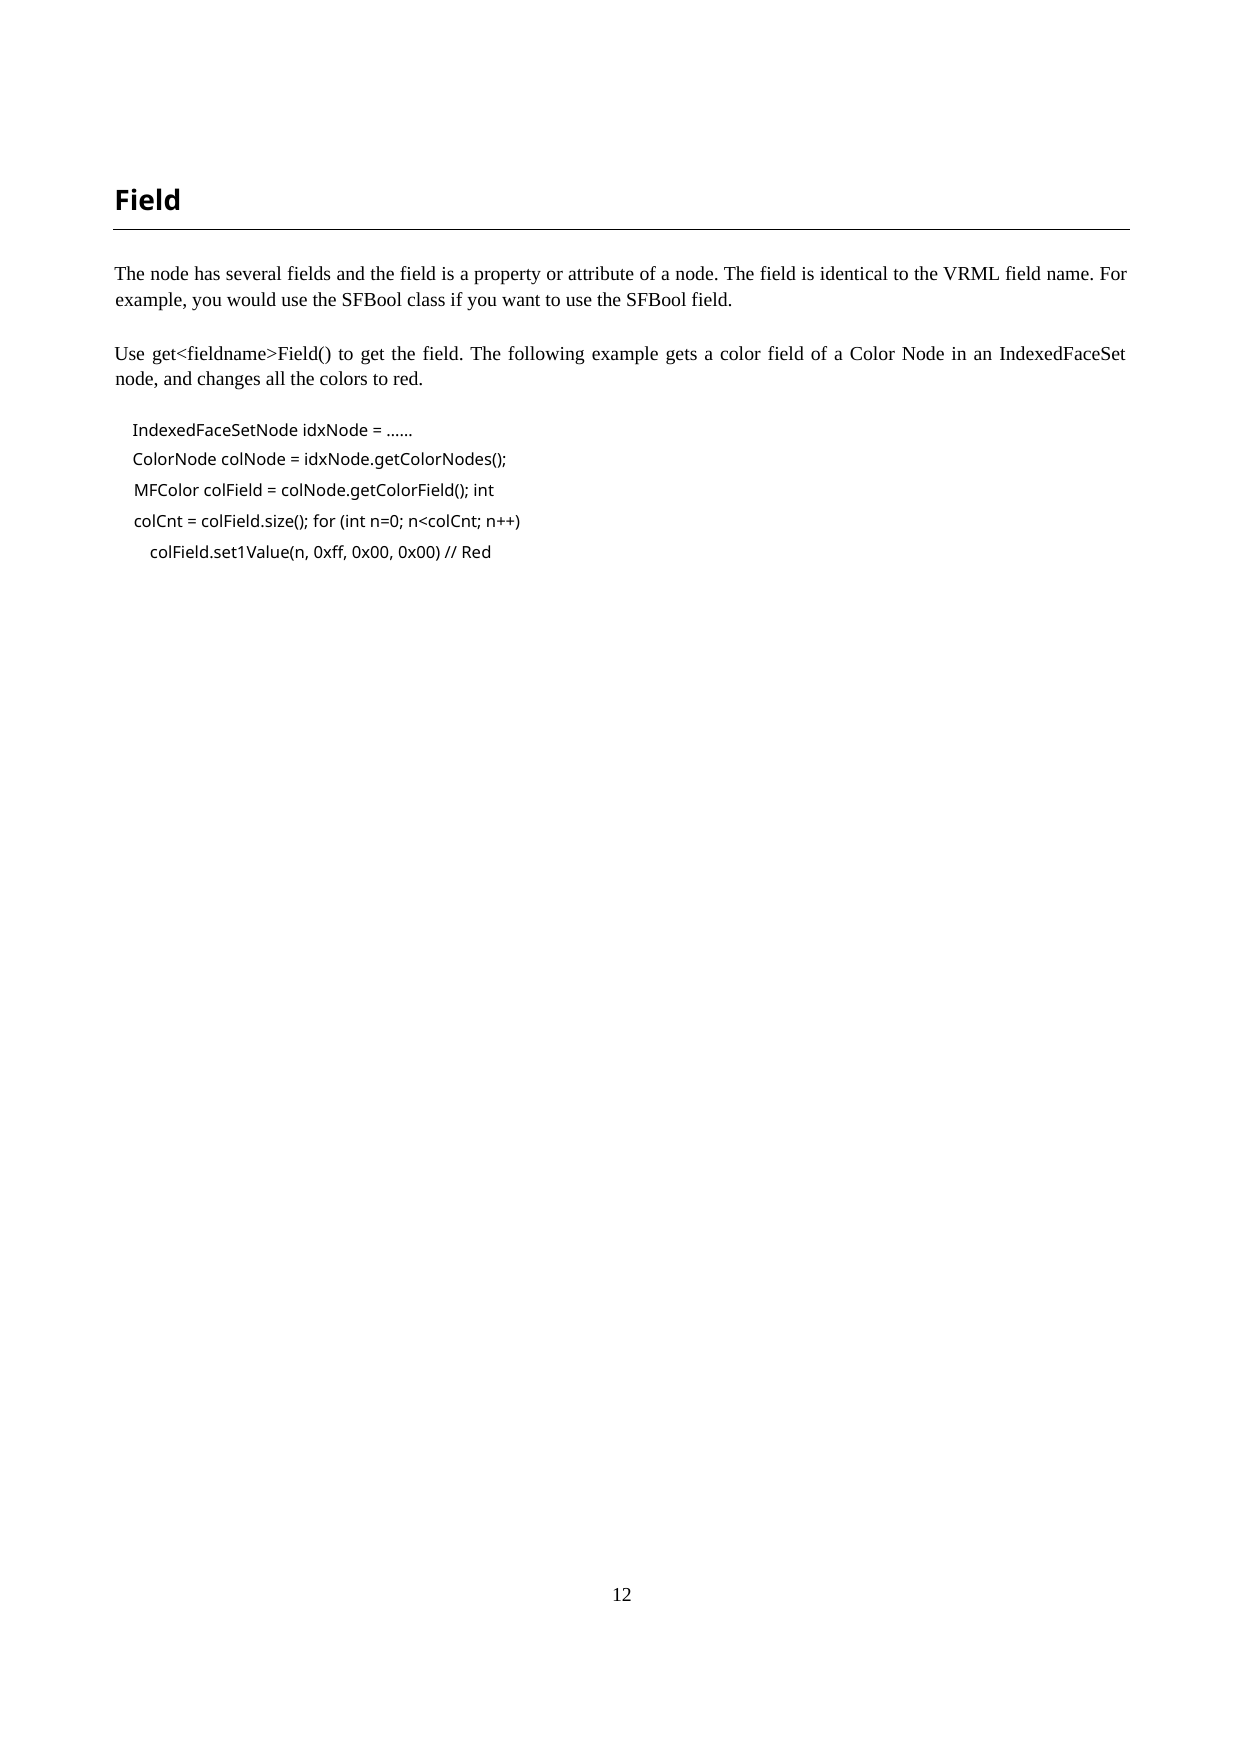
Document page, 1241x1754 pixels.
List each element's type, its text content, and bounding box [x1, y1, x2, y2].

text ColorNode colNode = idxNode.getColorNodes(); MFColor colField = colNode.getColorField(); int colCnt = colField.size(); for (int n=0; n<colCnt; n++) [132, 448, 532, 532]
text Use get<fieldname>Field() to get the field. The following example gets a color field of a Color Node in an IndexedFaceSet node, and changes all the colors to red. [114, 341, 1129, 390]
subtitle Field [114, 180, 1129, 218]
text colField.set1Value(n, 0xff, 0x00, 0x00) // Red [132, 540, 603, 563]
text The node has several fields and the field is a property or attribute of a node. The field is identical to the VRML field name. For example, you would use the SFBool class if you want to use the SFBool field. [114, 262, 1129, 311]
text IndexedFaceSetNode idxNode = …… [132, 419, 603, 441]
